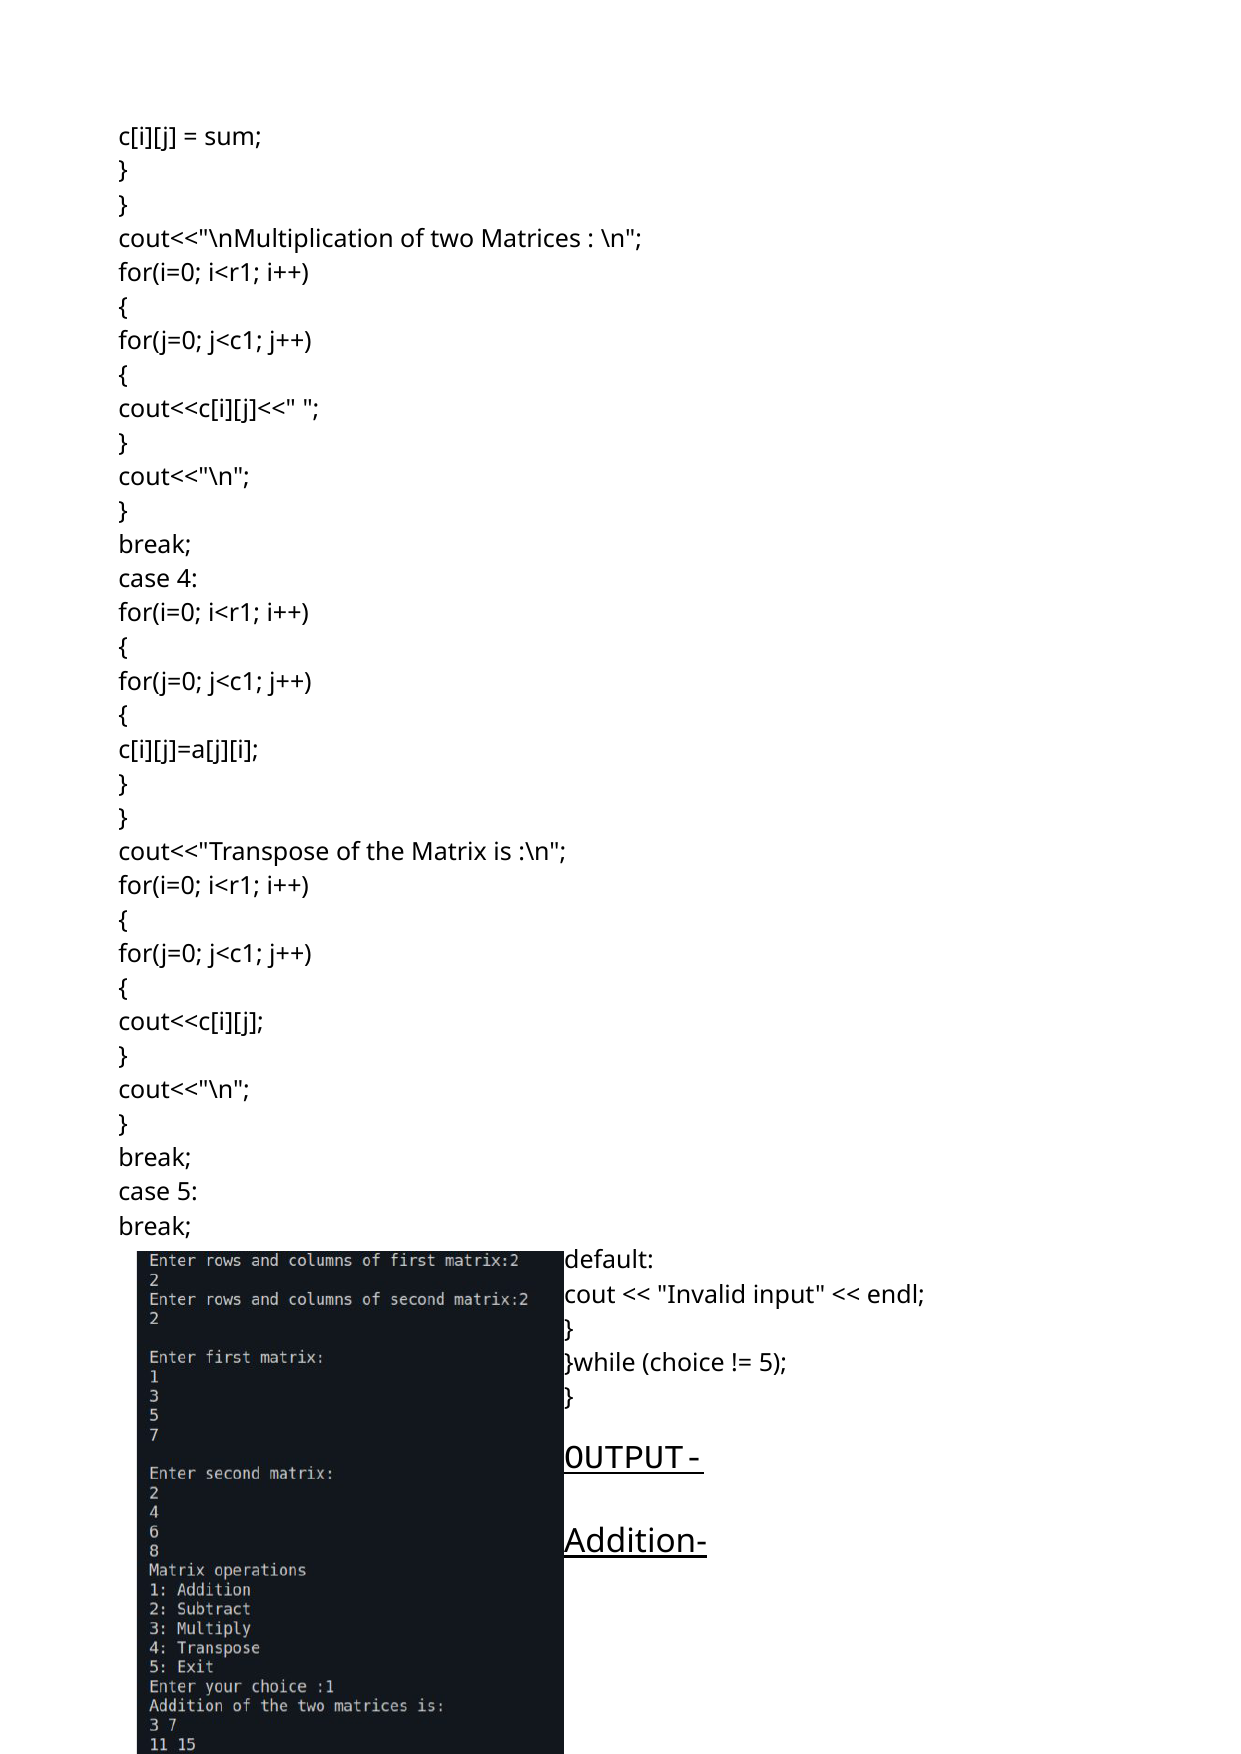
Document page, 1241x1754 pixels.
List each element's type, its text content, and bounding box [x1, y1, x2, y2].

text } [118, 493, 1122, 527]
text OUTPUT- [564, 1441, 1122, 1479]
text break; [118, 527, 1122, 561]
text } [118, 765, 1122, 799]
text cout<<c[i][j]; [118, 1004, 1122, 1038]
text Addition- [564, 1517, 1122, 1562]
text [118, 1310, 136, 1344]
picture [136, 1251, 564, 1754]
text [118, 1517, 136, 1562]
text case 4: [118, 561, 1122, 595]
text { [118, 902, 1122, 936]
text for(i=0; i<r1; i++) [118, 254, 1122, 288]
text [118, 1441, 136, 1479]
text } [564, 1310, 1122, 1344]
text }while (choice != 5); [564, 1344, 1122, 1378]
text { [118, 970, 1122, 1004]
text c[i][j] = sum; [118, 118, 1122, 152]
text } [118, 152, 1122, 186]
text } [118, 186, 1122, 220]
text cout<<"\n"; [118, 459, 1122, 493]
text cout << "Invalid input" << endl; [564, 1276, 1122, 1310]
text for(i=0; i<r1; i++) [118, 595, 1122, 629]
text cout<<"\nMultiplication of two Matrices : \n"; [118, 220, 1122, 254]
text cout<<c[i][j]<<" "; [118, 391, 1122, 425]
text } [118, 425, 1122, 459]
text { [118, 697, 1122, 731]
text break; [118, 1140, 1122, 1174]
text { [118, 357, 1122, 391]
text break; [118, 1208, 1122, 1242]
text for(j=0; j<c1; j++) [118, 936, 1122, 970]
text } [118, 1038, 1122, 1072]
text } [118, 1106, 1122, 1140]
text { [118, 288, 1122, 322]
text case 5: [118, 1174, 1122, 1208]
text for(j=0; j<c1; j++) [118, 322, 1122, 357]
text } [118, 799, 1122, 833]
text for(j=0; j<c1; j++) [118, 663, 1122, 697]
text default: [118, 1242, 1122, 1276]
text } [564, 1378, 1122, 1412]
text [118, 1378, 136, 1412]
text cout<<"Transpose of the Matrix is :\n"; [118, 833, 1122, 867]
text for(i=0; i<r1; i++) [118, 867, 1122, 902]
text c[i][j]=a[j][i]; [118, 731, 1122, 765]
text [118, 1344, 136, 1378]
text { [118, 629, 1122, 663]
text cout<<"\n"; [118, 1072, 1122, 1106]
